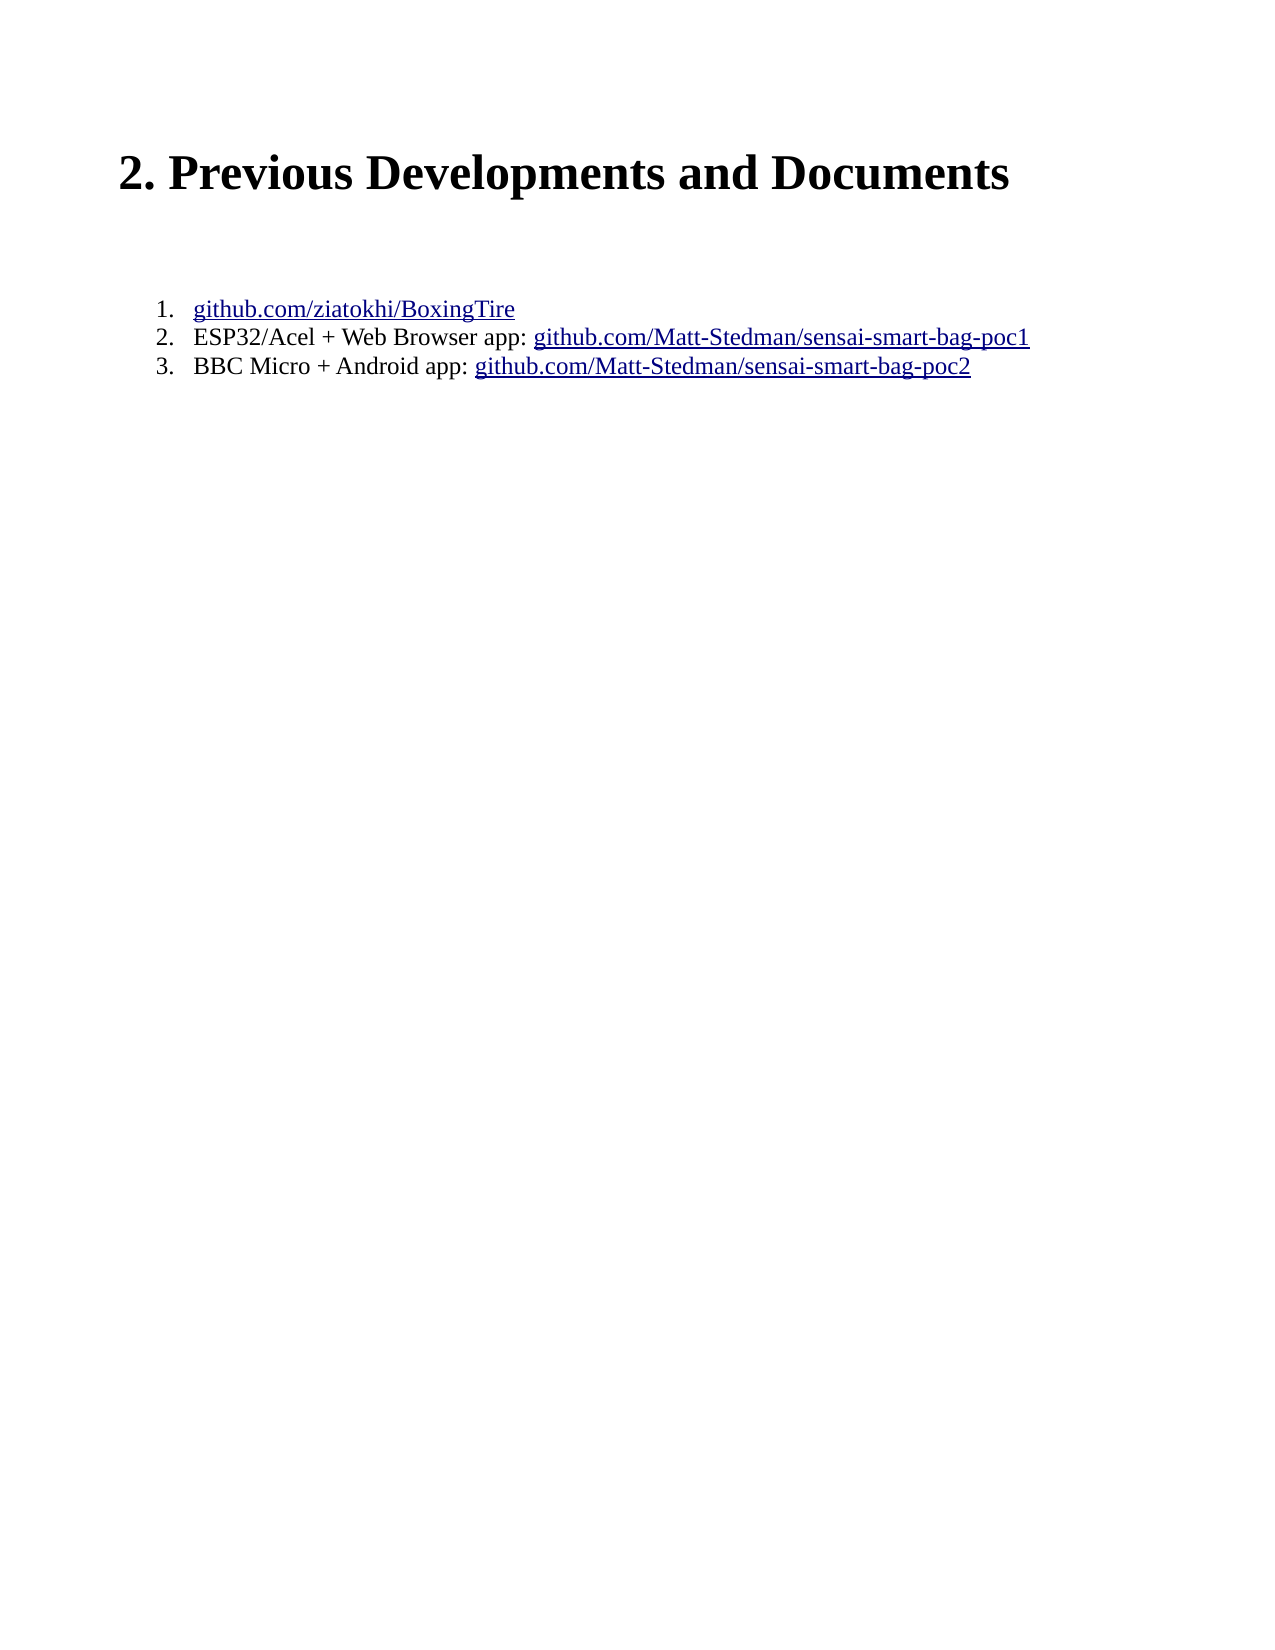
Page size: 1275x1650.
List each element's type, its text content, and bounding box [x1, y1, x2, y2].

list ESP32/Acel + Web Browser app: github.com/Matt-Stedman/sensai-smart-bag-poc1 [156, 322, 1157, 351]
list github.com/ziatokhi/BoxingTire [156, 294, 1157, 322]
subtitle 2. Previous Developments and Documents [118, 143, 1157, 201]
list BBC Micro + Android app: github.com/Matt-Stedman/sensai-smart-bag-poc2 [156, 351, 1157, 380]
